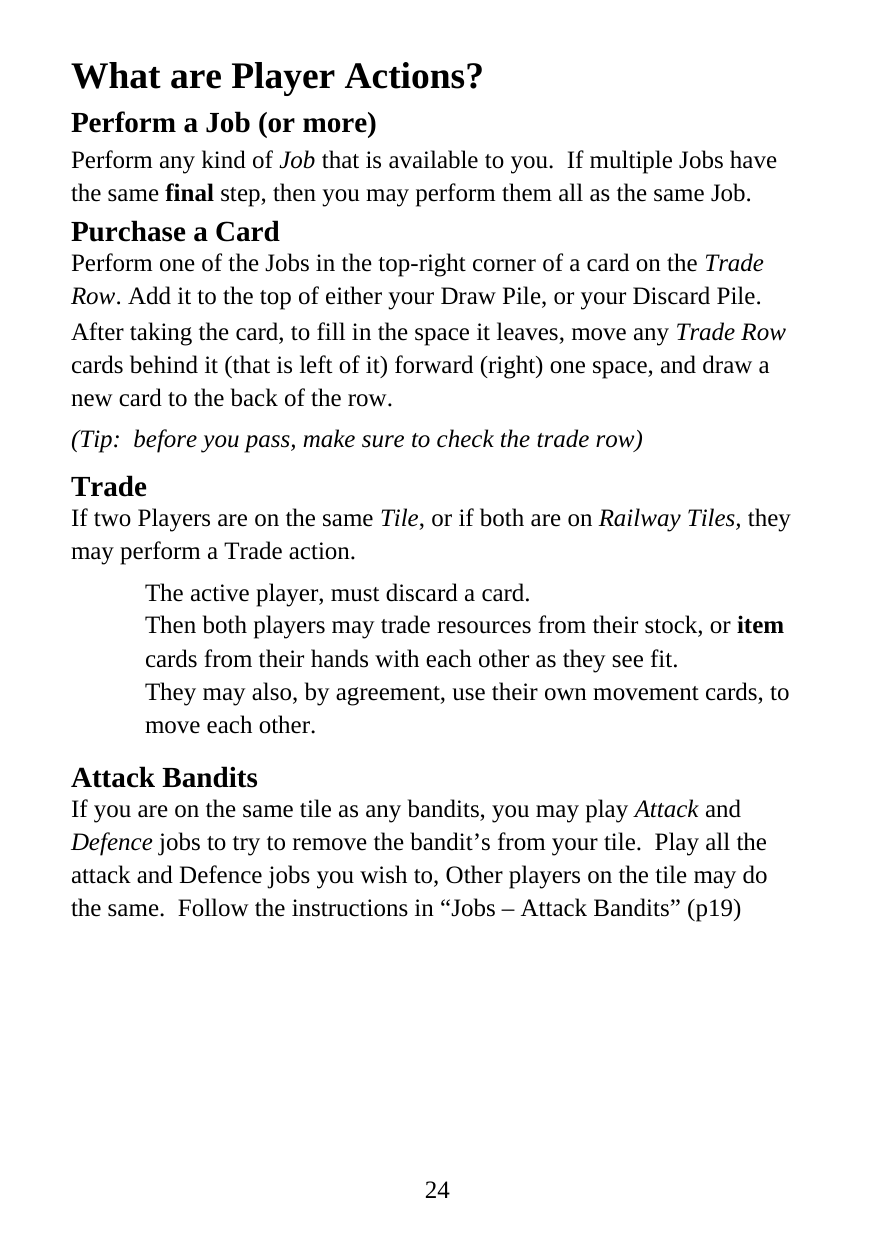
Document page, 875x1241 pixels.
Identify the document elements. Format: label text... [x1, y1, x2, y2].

subtitle Attack Bandits [71, 760, 803, 793]
text If two Players are on the same Tile, or if both are on Railway Tiles, they may perform a Trade action. [71, 503, 803, 565]
text (Tip: before you pass, make sure to check the trade row) [71, 424, 803, 453]
text Perform any kind of Job that is available to you. If multiple Jobs have the same final step, then you may perform them all as the same Job. [71, 145, 803, 207]
text After taking the card, to fill in the space it leaves, move any Trade Row cards behind it (that is left of it) forward (right) one space, and draw a new card to the back of the row. [71, 317, 803, 411]
text If you are on the same tile as any bandits, you may play Attack and Defence jobs to try to remove the bandit’s from your tile. Play all the attack and Defence jobs you wish to, Other players on the tile may do the same. Follow the instructions in “Jobs – Attack Bandits” (p19) [71, 794, 803, 955]
subtitle Purchase a Card [71, 214, 803, 247]
text Perform one of the Jobs in the top-right corner of a card on the Trade Row. Add it to the top of either your Draw Pile, or your Discard Pile. [71, 248, 803, 310]
subtitle Trade [71, 469, 803, 502]
text The active player, must discard a card. Then both players may trade resources from their stock, or item cards from their hands with each other as they see fit. They may also, by agreement, use their own movement cards, to move each other. [145, 578, 803, 738]
subtitle What are Player Actions? [71, 53, 803, 96]
subtitle Perform a Job (or more) [71, 105, 803, 138]
